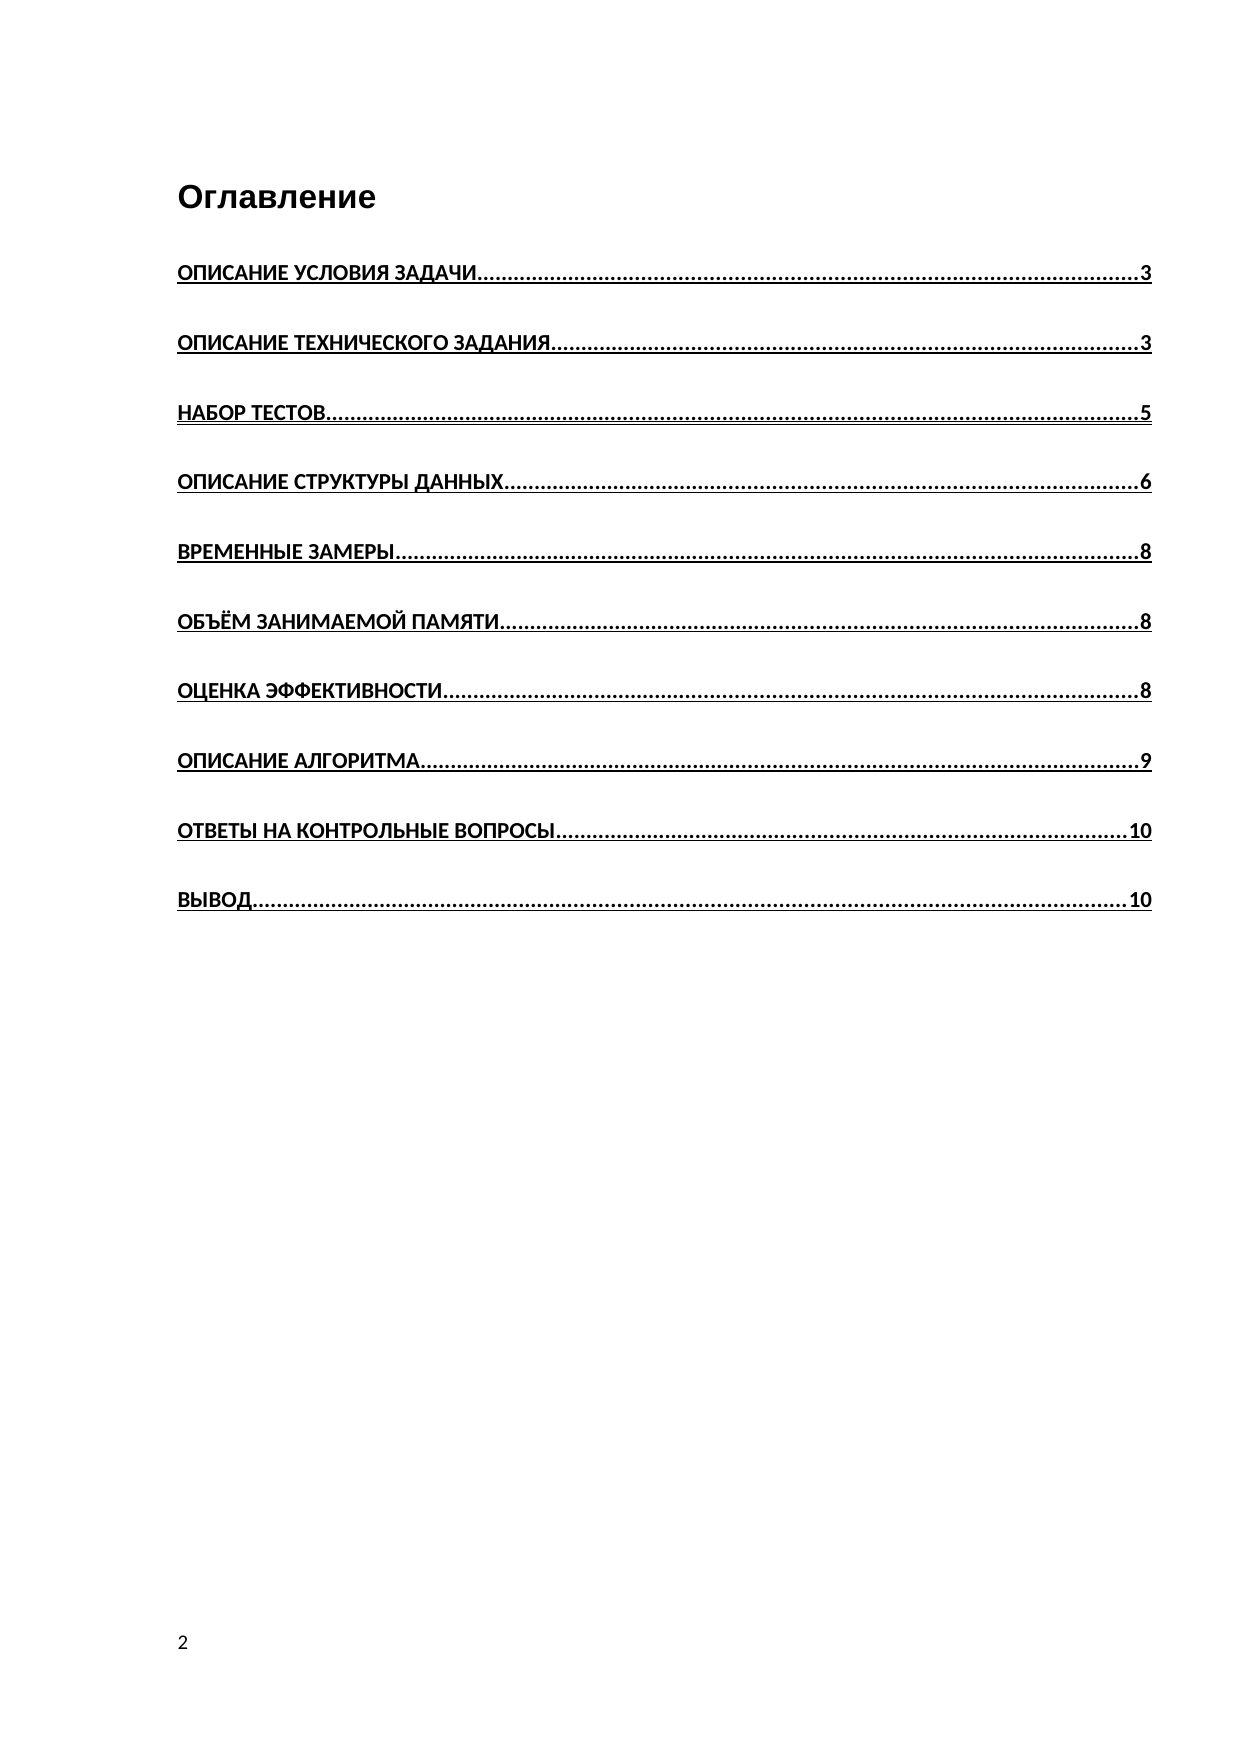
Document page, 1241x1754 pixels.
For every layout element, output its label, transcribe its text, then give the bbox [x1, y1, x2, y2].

text Описание условия задачи 3 [177, 258, 1152, 282]
text Оценка эффективности 8 [177, 676, 1152, 701]
text Временные замеры 8 [177, 537, 1152, 561]
text Вывод 10 [177, 886, 1152, 910]
text Набор тестов 5 [177, 398, 1152, 421]
text Описание алгоритма 9 [177, 746, 1152, 770]
text Описание технического задания 3 [177, 328, 1152, 352]
text Объём занимаемой памяти 8 [177, 607, 1152, 631]
subtitle Оглавление [177, 177, 1152, 215]
text Описание структуры данных 6 [177, 467, 1152, 492]
text Ответы на контрольные вопросы 10 [177, 816, 1152, 840]
